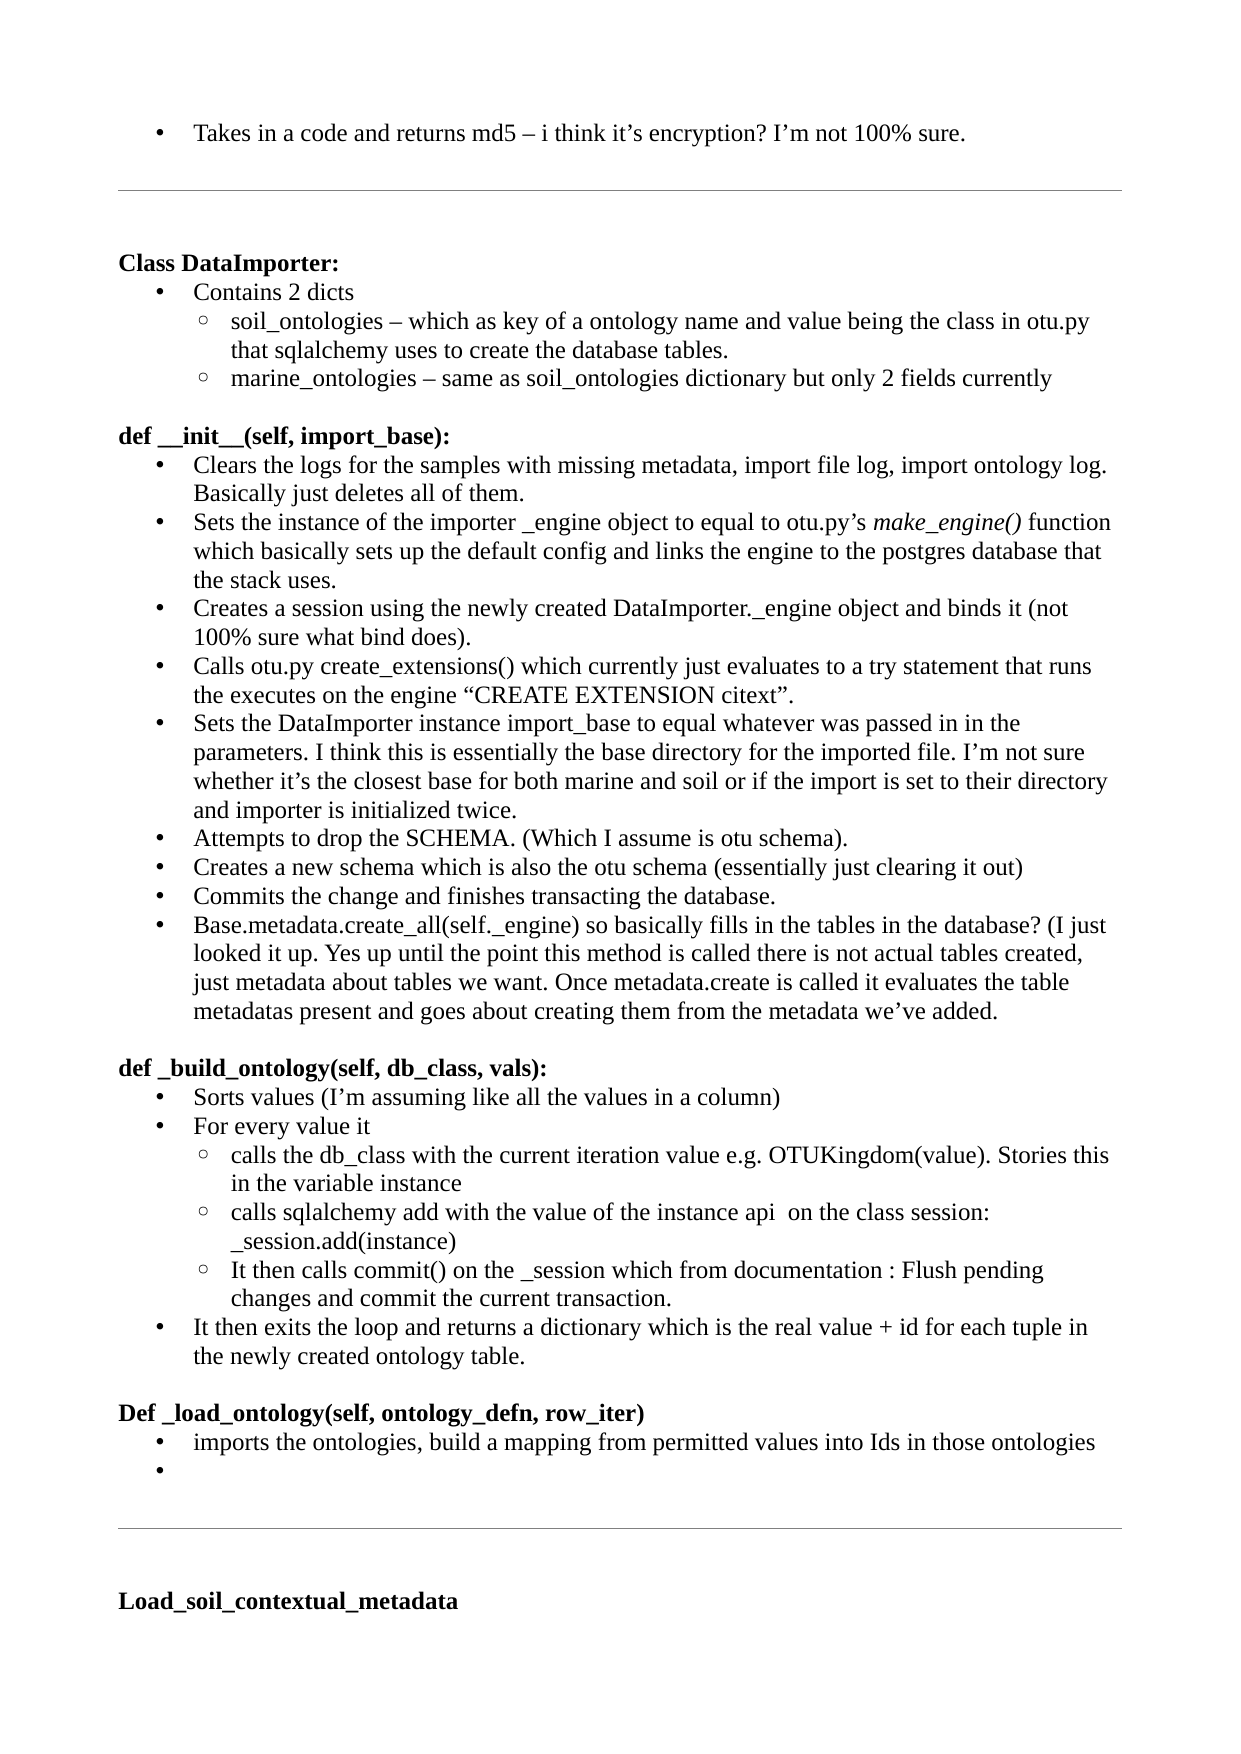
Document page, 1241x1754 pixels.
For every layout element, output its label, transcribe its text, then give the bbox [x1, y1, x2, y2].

list Sorts values (I’m assuming like all the values in a column) [156, 1082, 1122, 1111]
list imports the ontologies, build a mapping from permitted values into Ids in those ontologies [156, 1427, 1122, 1456]
list Clears the logs for the samples with missing metadata, import file log, import ontology log. Basically just deletes all of them. [156, 450, 1122, 507]
text def __init__(self, import_base): [118, 421, 1122, 450]
list It then calls commit() on the _session which from documentation : Flush pending changes and commit the current transaction. [193, 1255, 1122, 1312]
list calls the db_class with the current iteration value e.g. OTUKingdom(value). Stories this in the variable instance [193, 1140, 1122, 1197]
list calls sqlalchemy add with the value of the instance api on the class session: _session.add(instance) [193, 1197, 1122, 1255]
list marine_ontologies – same as soil_ontologies dictionary but only 2 fields currently [193, 363, 1122, 392]
text Def _load_ontology(self, ontology_defn, row_iter) [118, 1398, 1122, 1427]
list Contains 2 dicts [156, 277, 1122, 306]
text Load_soil_contextual_metadata [118, 1586, 1122, 1615]
list Base.metadata.create_all(self._engine) so basically fills in the tables in the database? (I just looked it up. Yes up until the point this method is called there is not actual tables created, just metadata about tables we want. Once metadata.create is called it evaluates the table metadatas present and goes about creating them from the metadata we’ve added. [156, 910, 1122, 1025]
list Creates a session using the newly created DataImporter._engine object and binds it (not 100% sure what bind does). [156, 593, 1122, 651]
list Creates a new schema which is also the otu schema (essentially just clearing it out) [156, 852, 1122, 881]
list Takes in a code and returns md5 – i think it’s encryption? I’m not 100% sure. [156, 118, 1122, 147]
list Commits the change and finishes transacting the database. [156, 881, 1122, 910]
list Sets the DataImporter instance import_base to equal whatever was passed in in the parameters. I think this is essentially the base directory for the imported file. I’m not sure whether it’s the closest base for both marine and soil or if the import is set to their directory and importer is initialized twice. [156, 708, 1122, 823]
list It then exits the loop and returns a dictionary which is the real value + id for each tuple in the newly created ontology table. [156, 1312, 1122, 1370]
list Attempts to drop the SCHEMA. (Which I assume is otu schema). [156, 823, 1122, 852]
list Calls otu.py create_extensions() which currently just evaluates to a try statement that runs the executes on the engine “CREATE EXTENSION citext”. [156, 651, 1122, 708]
list For every value it [156, 1111, 1122, 1140]
list Sets the instance of the importer _engine object to equal to otu.py’s make_engine() function which basically sets up the default config and links the engine to the postgres database that the stack uses. [156, 507, 1122, 593]
list soil_ontologies – which as key of a ontology name and value being the class in otu.py that sqlalchemy uses to create the database tables. [193, 306, 1122, 363]
text Class DataImporter: [118, 248, 1122, 277]
text def _build_ontology(self, db_class, vals): [118, 1053, 1122, 1082]
